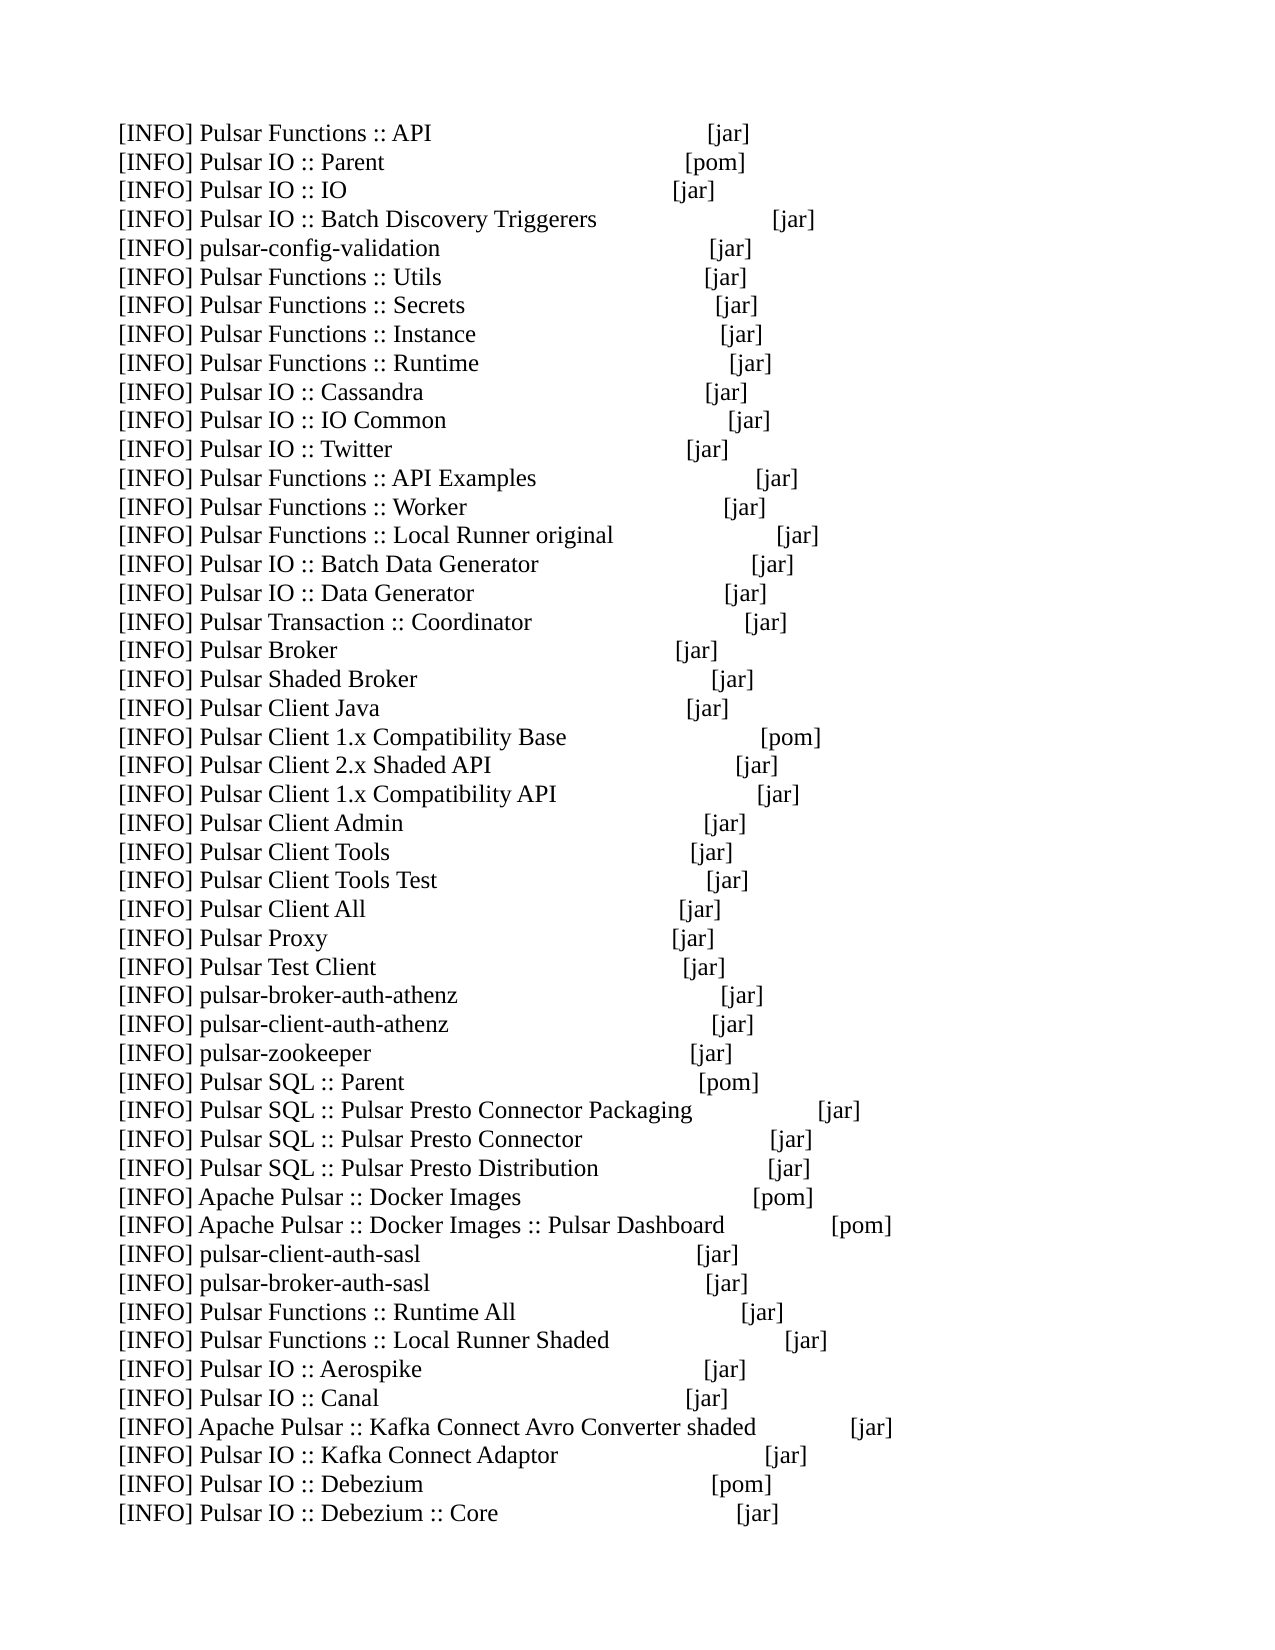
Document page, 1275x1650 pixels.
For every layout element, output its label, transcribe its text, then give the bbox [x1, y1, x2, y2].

text [INFO] Pulsar Client Admin [jar] [118, 808, 1157, 837]
text [INFO] Pulsar Functions :: Local Runner Shaded [jar] [118, 1326, 1157, 1354]
text [INFO] Pulsar Functions :: Runtime [jar] [118, 348, 1157, 377]
text [INFO] Pulsar Transaction :: Coordinator [jar] [118, 607, 1157, 636]
text [INFO] Pulsar Client Tools [jar] [118, 837, 1157, 866]
text [INFO] pulsar-zookeeper [jar] [118, 1038, 1157, 1067]
text [INFO] Pulsar Functions :: Runtime All [jar] [118, 1297, 1157, 1326]
text [INFO] Pulsar Functions :: Utils [jar] [118, 262, 1157, 291]
text [INFO] Pulsar IO :: Data Generator [jar] [118, 578, 1157, 607]
text [INFO] Pulsar SQL :: Parent [pom] [118, 1067, 1157, 1096]
text [INFO] Pulsar Functions :: API [jar] [118, 118, 1157, 147]
text [INFO] pulsar-config-validation [jar] [118, 233, 1157, 262]
text [INFO] Pulsar Proxy [jar] [118, 923, 1157, 952]
text [INFO] Pulsar Functions :: Local Runner original [jar] [118, 521, 1157, 549]
text [INFO] Pulsar Functions :: Worker [jar] [118, 492, 1157, 521]
text [INFO] Pulsar Functions :: Secrets [jar] [118, 291, 1157, 319]
text [INFO] pulsar-broker-auth-athenz [jar] [118, 981, 1157, 1009]
text [INFO] pulsar-broker-auth-sasl [jar] [118, 1268, 1157, 1297]
text [INFO] Apache Pulsar :: Kafka Connect Avro Converter shaded [jar] [118, 1412, 1157, 1441]
text [INFO] Pulsar Client 1.x Compatibility API [jar] [118, 779, 1157, 808]
text [INFO] Pulsar IO :: Debezium [pom] [118, 1469, 1157, 1498]
text [INFO] pulsar-client-auth-sasl [jar] [118, 1239, 1157, 1268]
text [INFO] pulsar-client-auth-athenz [jar] [118, 1009, 1157, 1038]
text [INFO] Apache Pulsar :: Docker Images [pom] [118, 1182, 1157, 1211]
text [INFO] Pulsar IO :: IO Common [jar] [118, 406, 1157, 434]
text [INFO] Pulsar Client Java [jar] [118, 693, 1157, 722]
text [INFO] Pulsar Functions :: API Examples [jar] [118, 463, 1157, 492]
text [INFO] Pulsar Test Client [jar] [118, 952, 1157, 981]
text [INFO] Pulsar Functions :: Instance [jar] [118, 319, 1157, 348]
text [INFO] Pulsar IO :: Twitter [jar] [118, 434, 1157, 463]
text [INFO] Pulsar IO :: Batch Data Generator [jar] [118, 549, 1157, 578]
text [INFO] Pulsar Client All [jar] [118, 894, 1157, 923]
text [INFO] Pulsar SQL :: Pulsar Presto Distribution [jar] [118, 1153, 1157, 1182]
text [INFO] Pulsar SQL :: Pulsar Presto Connector Packaging [jar] [118, 1096, 1157, 1124]
text [INFO] Pulsar SQL :: Pulsar Presto Connector [jar] [118, 1124, 1157, 1153]
text [INFO] Apache Pulsar :: Docker Images :: Pulsar Dashboard [pom] [118, 1211, 1157, 1239]
text [INFO] Pulsar IO :: Canal [jar] [118, 1383, 1157, 1412]
text [INFO] Pulsar IO :: IO [jar] [118, 176, 1157, 204]
text [INFO] Pulsar Shaded Broker [jar] [118, 664, 1157, 693]
text [INFO] Pulsar IO :: Cassandra [jar] [118, 377, 1157, 406]
text [INFO] Pulsar IO :: Kafka Connect Adaptor [jar] [118, 1441, 1157, 1469]
text [INFO] Pulsar Broker [jar] [118, 636, 1157, 664]
text [INFO] Pulsar Client Tools Test [jar] [118, 866, 1157, 894]
text [INFO] Pulsar Client 1.x Compatibility Base [pom] [118, 722, 1157, 751]
text [INFO] Pulsar IO :: Debezium :: Core [jar] [118, 1498, 1157, 1527]
text [INFO] Pulsar Client 2.x Shaded API [jar] [118, 751, 1157, 779]
text [INFO] Pulsar IO :: Batch Discovery Triggerers [jar] [118, 204, 1157, 233]
text [INFO] Pulsar IO :: Parent [pom] [118, 147, 1157, 176]
text [INFO] Pulsar IO :: Aerospike [jar] [118, 1354, 1157, 1383]
